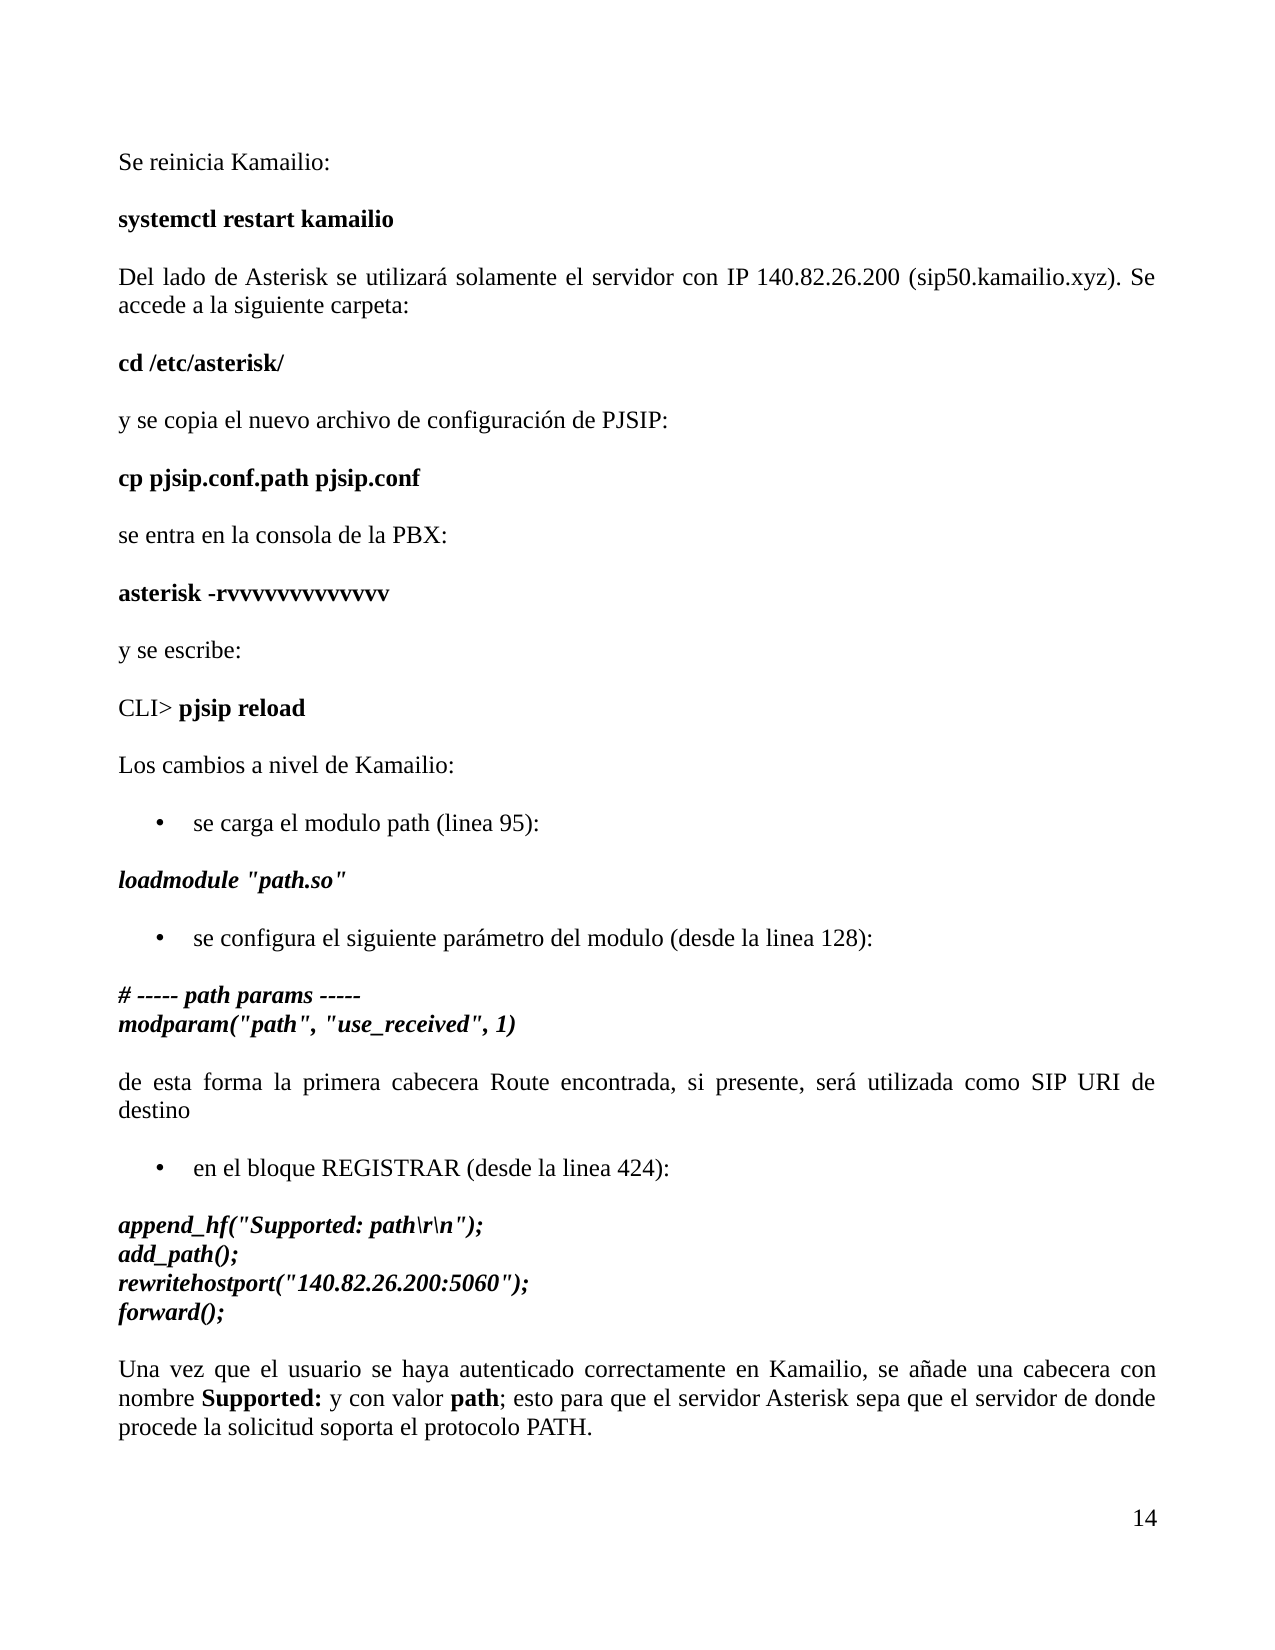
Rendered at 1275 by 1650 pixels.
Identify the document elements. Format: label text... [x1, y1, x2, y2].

text # ----- path params ----- [118, 981, 1157, 1009]
text asterisk -rvvvvvvvvvvvvv [118, 578, 1157, 607]
text de esta forma la primera cabecera Route encontrada, si presente, será utilizada como SIP URI de destino [118, 1067, 1157, 1124]
text CLI> pjsip reload [118, 693, 1157, 722]
text systemctl restart kamailio [118, 204, 1157, 233]
text add_path(); [118, 1239, 1157, 1268]
text cp pjsip.conf.path pjsip.conf [118, 463, 1157, 492]
text Del lado de Asterisk se utilizará solamente el servidor con IP 140.82.26.200 (sip50.kamailio.xyz). Se accede a la siguiente carpeta: [118, 262, 1157, 319]
list se carga el modulo path (linea 95): [156, 808, 1157, 837]
text forward(); [118, 1297, 1157, 1326]
text modparam("path", "use_received", 1) [118, 1009, 1157, 1038]
text Una vez que el usuario se haya autenticado correctamente en Kamailio, se añade una cabecera con nombre Supported: y con valor path; esto para que el servidor Asterisk sepa que el servidor de donde procede la solicitud soporta el protocolo PATH. [118, 1354, 1157, 1441]
text y se copia el nuevo archivo de configuración de PJSIP: [118, 406, 1157, 434]
text loadmodule "path.so" [118, 866, 1157, 894]
text Se reinicia Kamailio: [118, 147, 1157, 176]
text se entra en la consola de la PBX: [118, 521, 1157, 549]
text rewritehostport("140.82.26.200:5060"); [118, 1268, 1157, 1297]
list se configura el siguiente parámetro del modulo (desde la linea 128): [156, 923, 1157, 952]
text cd /etc/asterisk/ [118, 348, 1157, 377]
text append_hf("Supported: path\r\n"); [118, 1211, 1157, 1239]
text Los cambios a nivel de Kamailio: [118, 751, 1157, 779]
text y se escribe: [118, 636, 1157, 664]
list en el bloque REGISTRAR (desde la linea 424): [156, 1153, 1157, 1182]
